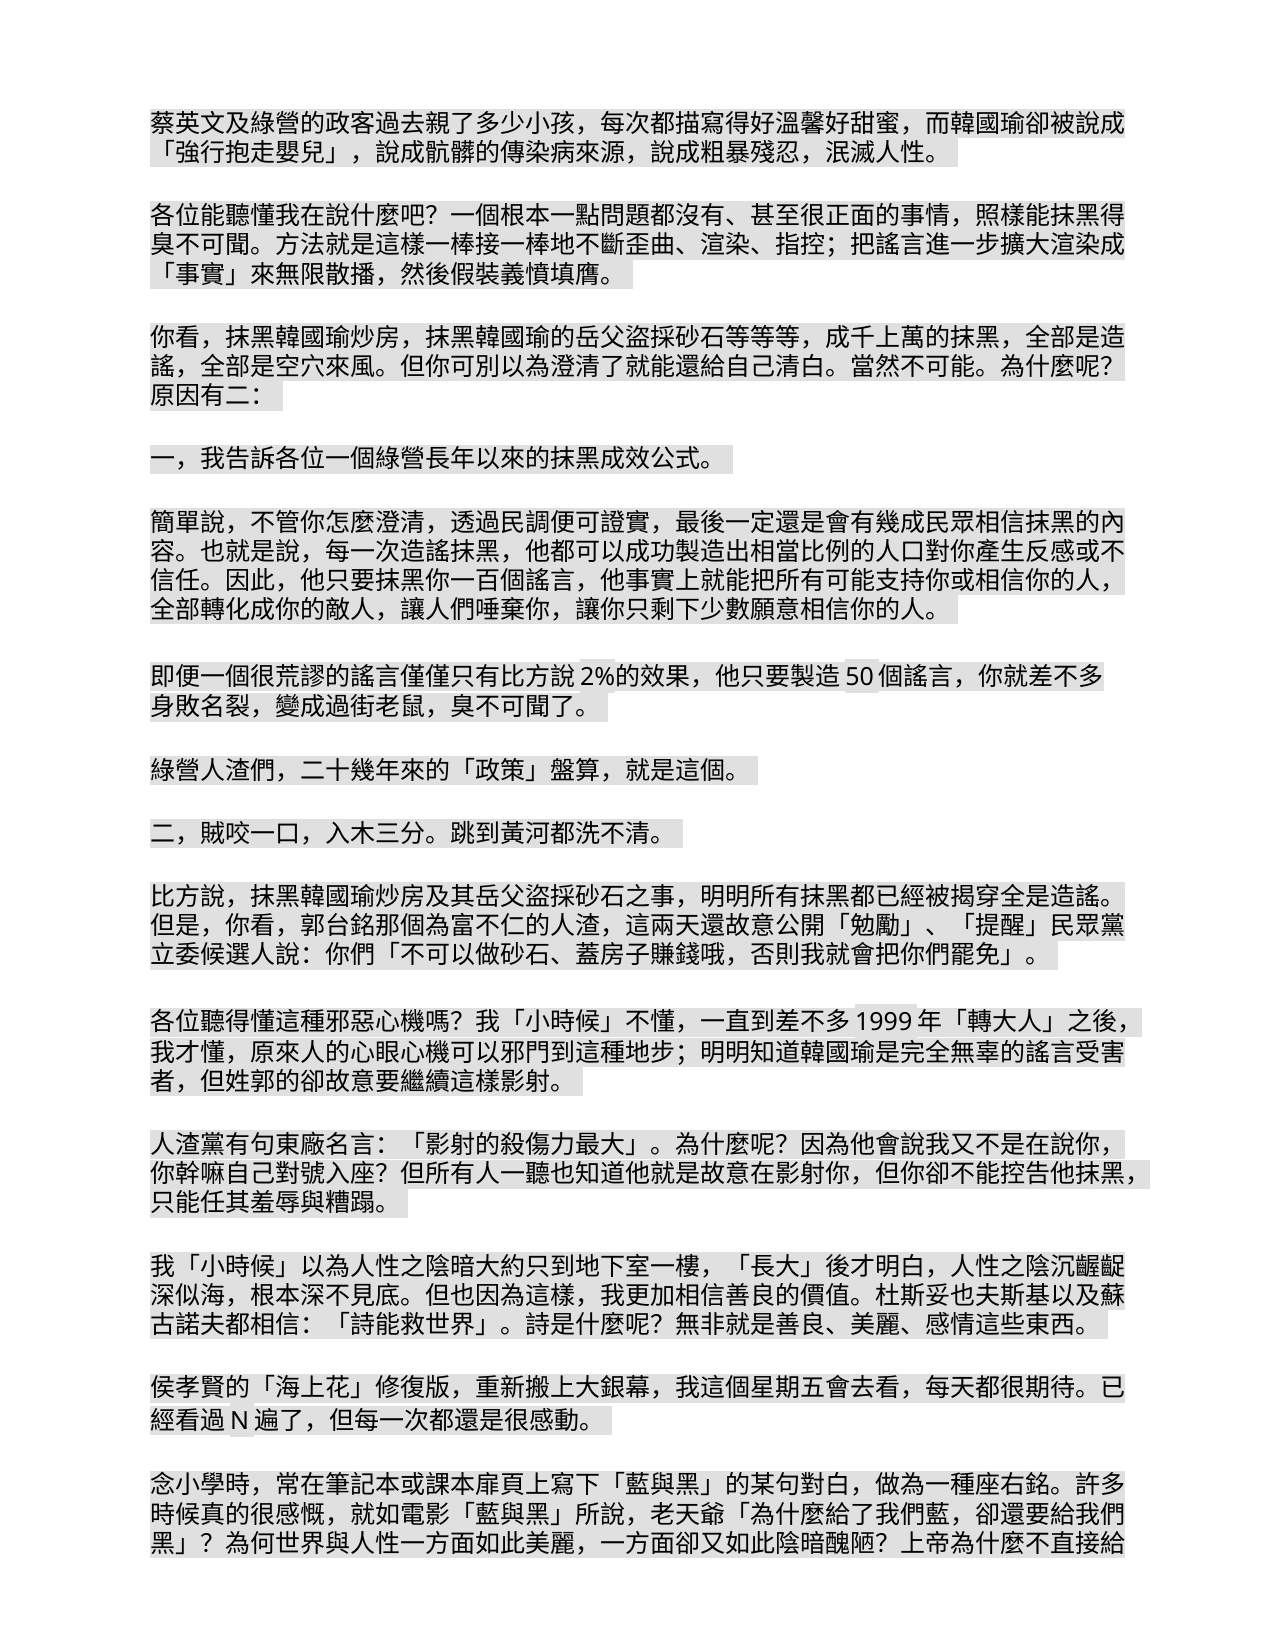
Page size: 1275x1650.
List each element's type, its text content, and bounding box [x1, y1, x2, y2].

text 卡韓政變 (211)：人的心機有多深？ 陳真 2019. 12. 24. 黨外時，我常覺得國民黨諸多行徑很壞，真沒想到，真正邪惡的卻是我自己所創立的黨以及那些滿口漂亮理想的所謂「同志」，特別是我曾經幾度受邀加入但始終沒有加入的「編聯會」(黨外編輯作家聯誼會之簡稱，亦即新潮流的前身)。 大約1998年左右，民進黨隨著網路之出現而一同竄起。網路之匿名性，進一步無限發揮了人性的邪惡，我這才親自領教到原來人性可以邪門卑劣到這種程度。我常說，我總覺得自己是在上個世紀末那幾年內親自見識了人性之可怕後，才感覺自己似乎真正告別了童年，從此懂了世故，理解了人性心機之深沉、複雜與邪惡，而成為一名「大人」。 這二十年來，我們幾乎每一天就活在這樣一種無時無刻造謠抹黑歪曲渲染以及挑撥仇中反華的文化中，大部份人恐怕早已習以為常，甚至以此為榮，以此做為一種增加個人知名度、表態表效忠以謀取各種資源與權位的敲門磚與晉身階。你看，民進黨這些年的所謂新生代，或是一堆滿口理想的尾巴黨徒們，哪一個不是網軍出身？ 一般人，縱然不至於如此卑劣，但實際上也大多對於這樣一種可怕的陰暗抹黑文化習以為常，見怪不怪，更不用說什麼義憤了。可我一直還是很不習慣這樣一種社會文化。人心出於自私，縱有小奸小壞，但怎麼會邪門複雜到這種地步？ 面對邪惡世道，尼采有句話這麼說：如果你對這個世界依舊感到挫折與沮喪，那意味著你還沒有學會奸詐狡猾。 昨天從同事那邊聽說了一個最新的「熱門新聞」。有個小嬰兒爬行比賽，韓國瑜受邀頒獎。獲獎的一個小嬰兒的父母，很開心地抱著嬰兒來到韓國瑜身邊，請韓抱抱小孩，一起合照。現場喧嘩，小嬰兒大哭。韓努力安撫，並往嬰兒額頭上親了一下，賓主盡歡。就這麼簡單的一件事，居然也能造謠抹黑。真是很難想像，人怎麼會有這麼可怕的心機？請看大約是9分30秒到15分30秒： https://bit.ly/2shPLiF 綠營造謠說，韓國瑜「強抱」嬰兒，指控他對嬰兒如何如何不當對待，弄得嬰兒大哭，父母很生氣云云。而且，有位醫生叫姜XX，竟然還張冠李戴，找來一張頭部因病潰爛的小嬰兒照片，和韓國瑜親小嬰兒的照片並列，故意讓人產生混淆與聯想，幾千人轉寄，辱罵韓國瑜如何沒有同理心，如何粗暴，如何骯髒有病，如何泯滅人性等等等。 有位親綠學者叫做什麼陳芳明的 (這位先生長年以來經常講話前言不罩後語，卻毫無羞赧)，罵韓國瑜是個「沒有同理心的禿子」，罵他竟然如此粗暴地對待一個小嬰兒。 於是，一時之間，韓國瑜又被弄得臭不可聞。還好，後來這兩位事實上是不一樣的小嬰兒之各自家長都出面了，做出聲明，駁斥各種對韓之抹黑，並表明自己並無特定支持對象，表示將考慮對這位姜醫師提告。這位醫師卻死不認錯，還說什麼要和律師討論如何因應，一副高姿態，還說自己只是「單純進行醫學衛教」。 蔡英文及綠營的政客過去親了多少小孩，每次都描寫得好溫馨好甜蜜，而韓國瑜卻被說成「強行抱走嬰兒」，說成骯髒的傳染病來源，說成粗暴殘忍，泯滅人性。 各位能聽懂我在說什麼吧？一個根本一點問題都沒有、甚至很正面的事情，照樣能抹黑得臭不可聞。方法就是這樣一棒接一棒地不斷歪曲、渲染、指控；把謠言進一步擴大渲染成「事實」來無限散播，然後假裝義憤填膺。 你看，抹黑韓國瑜炒房，抹黑韓國瑜的岳父盜採砂石等等等，成千上萬的抹黑，全部是造謠，全部是空穴來風。但你可別以為澄清了就能還給自己清白。當然不可能。為什麼呢？原因有二： 一，我告訴各位一個綠營長年以來的抹黑成效公式。 簡單說，不管你怎麼澄清，透過民調便可證實，最後一定還是會有幾成民眾相信抹黑的內容。也就是說，每一次造謠抹黑，他都可以成功製造出相當比例的人口對你產生反感或不信任。因此，他只要抹黑你一百個謠言，他事實上就能把所有可能支持你或相信你的人，全部轉化成你的敵人，讓人們唾棄你，讓你只剩下少數願意相信你的人。 即便一個很荒謬的謠言僅僅只有比方說2%的效果，他只要製造50個謠言，你就差不多身敗名裂，變成過街老鼠，臭不可聞了。 綠營人渣們，二十幾年來的「政策」盤算，就是這個。 二，賊咬一口，入木三分。跳到黃河都洗不清。 比方說，抹黑韓國瑜炒房及其岳父盜採砂石之事，明明所有抹黑都已經被揭穿全是造謠。但是，你看，郭台銘那個為富不仁的人渣，這兩天還故意公開「勉勵」、「提醒」民眾黨立委候選人說：你們「不可以做砂石、蓋房子賺錢哦，否則我就會把你們罷免」。 各位聽得懂這種邪惡心機嗎？我「小時候」不懂，一直到差不多1999年「轉大人」之後，我才懂，原來人的心眼心機可以邪門到這種地步；明明知道韓國瑜是完全無辜的謠言受害者，但姓郭的卻故意要繼續這樣影射。 人渣黨有句東廠名言：「影射的殺傷力最大」。為什麼呢？因為他會說我又不是在說你，你幹嘛自己對號入座？但所有人一聽也知道他就是故意在影射你，但你卻不能控告他抹黑，只能任其羞辱與糟蹋。 我「小時候」以為人性之陰暗大約只到地下室一樓，「長大」後才明白，人性之陰沉齷齪深似海，根本深不見底。但也因為這樣，我更加相信善良的價值。杜斯妥也夫斯基以及蘇古諾夫都相信：「詩能救世界」。詩是什麼呢？無非就是善良、美麗、感情這些東西。 侯孝賢的「海上花」修復版，重新搬上大銀幕，我這個星期五會去看，每天都很期待。已經看過N遍了，但每一次都還是很感動。 念小學時，常在筆記本或課本扉頁上寫下「藍與黑」的某句對白，做為一種座右銘。許多時候真的很感慨，就如電影「藍與黑」所說，老天爺「為什麼給了我們藍，卻還要給我們黑」？為何世界與人性一方面如此美麗，一方面卻又如此陰暗醜陋？上帝為什麼不直接給我們一個美好世界？卻要我們在一個善惡交錯的世界中，飽受磨難，淚眼滄桑？ [150, 75, 1125, 1558]
